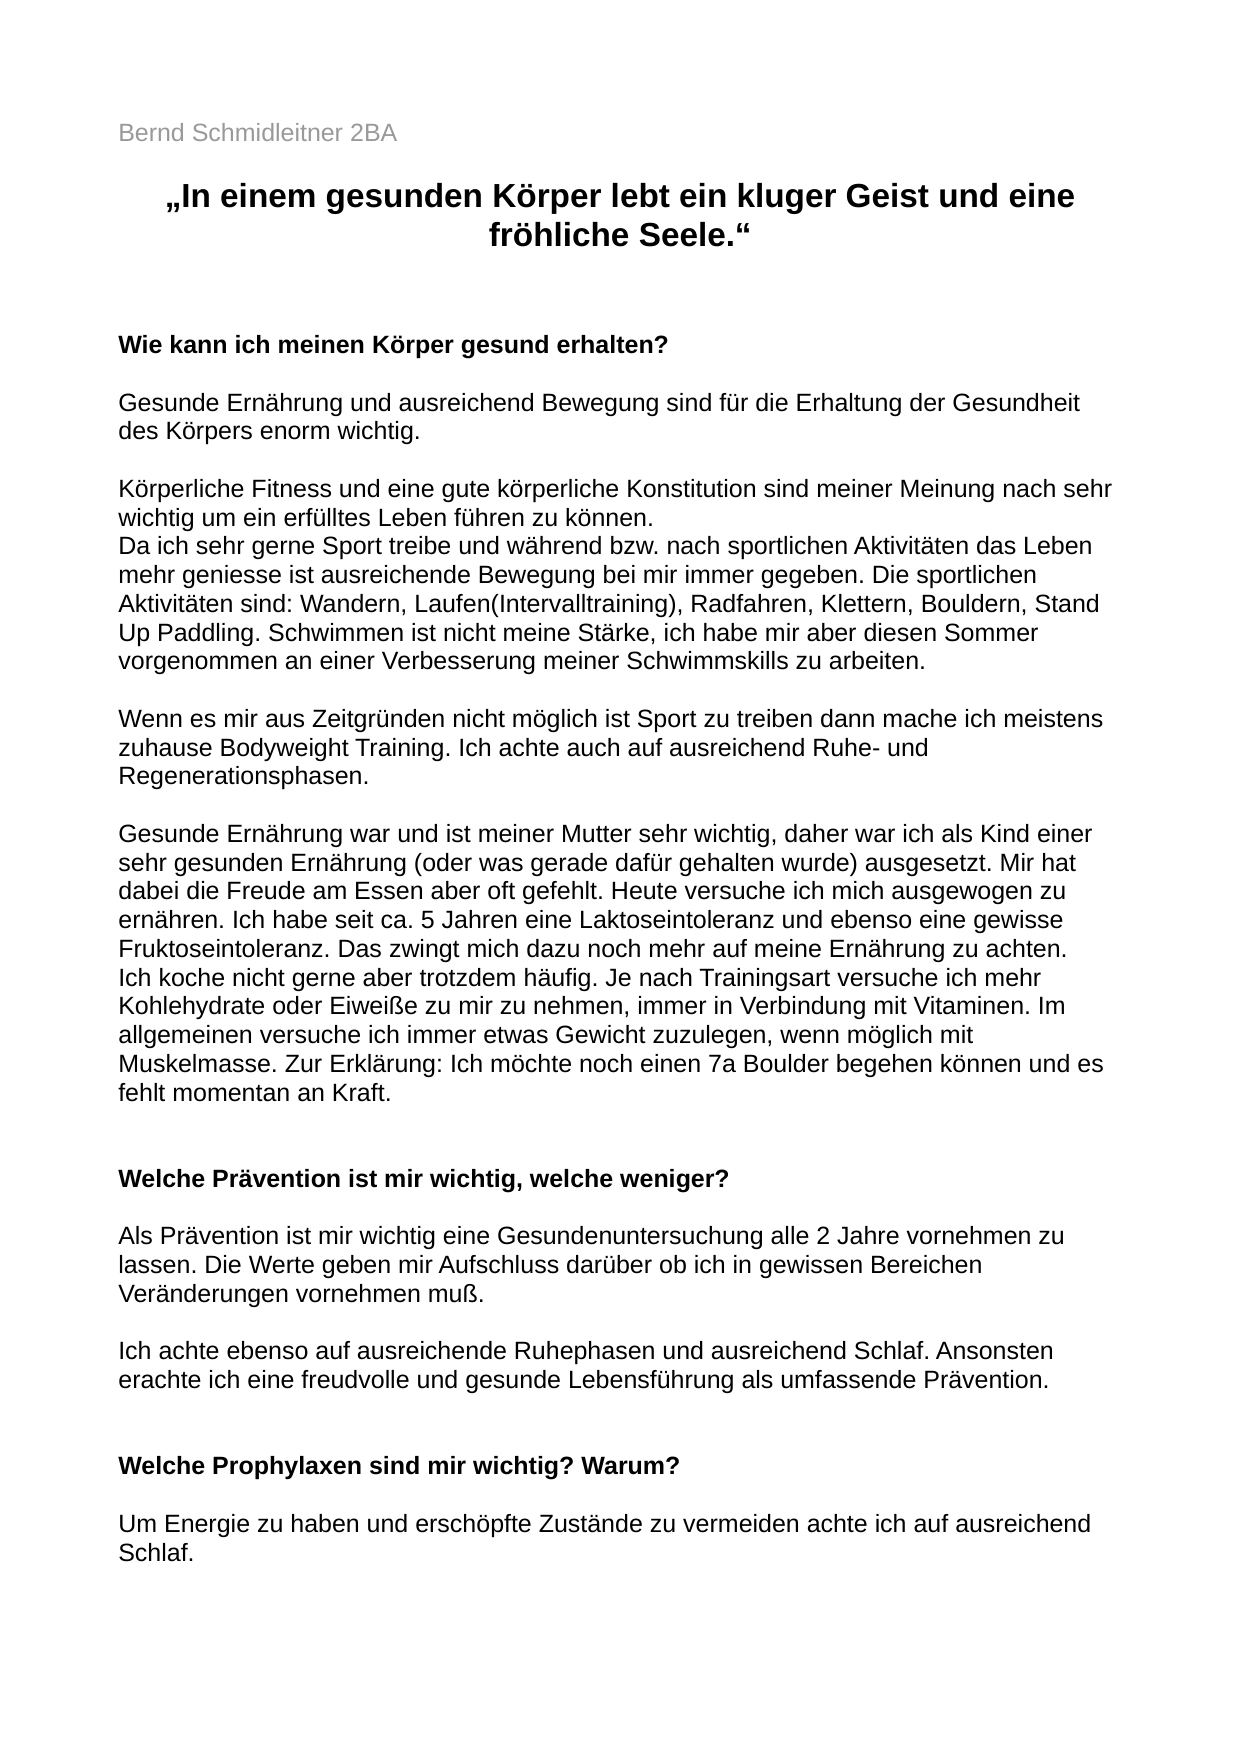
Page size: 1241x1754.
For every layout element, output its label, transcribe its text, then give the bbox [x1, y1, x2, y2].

text Ich koche nicht gerne aber trotzdem häufig. Je nach Trainingsart versuche ich mehr Kohlehydrate oder Eiweiße zu mir zu nehmen, immer in Verbindung mit Vitaminen. Im allgemeinen versuche ich immer etwas Gewicht zuzulegen, wenn möglich mit Muskelmasse. Zur Erklärung: Ich möchte noch einen 7a Boulder begehen können und es fehlt momentan an Kraft. [118, 963, 1122, 1106]
text Welche Prophylaxen sind mir wichtig? Warum? [118, 1451, 1122, 1480]
text Wie kann ich meinen Körper gesund erhalten? [118, 330, 1122, 359]
text Um Energie zu haben und erschöpfte Zustände zu vermeiden achte ich auf ausreichend Schlaf. [118, 1509, 1122, 1566]
text „In einem gesunden Körper lebt ein kluger Geist und eine fröhliche Seele.“ [118, 176, 1122, 253]
text Ich achte ebenso auf ausreichende Ruhephasen und ausreichend Schlaf. Ansonsten erachte ich eine freudvolle und gesunde Lebensführung als umfassende Prävention. [118, 1336, 1122, 1394]
text Da ich sehr gerne Sport treibe und während bzw. nach sportlichen Aktivitäten das Leben mehr geniesse ist ausreichende Bewegung bei mir immer gegeben. Die sportlichen Aktivitäten sind: Wandern, Laufen(Intervalltraining), Radfahren, Klettern, Bouldern, Stand Up Paddling. Schwimmen ist nicht meine Stärke, ich habe mir aber diesen Sommer vorgenommen an einer Verbesserung meiner Schwimmskills zu arbeiten. [118, 531, 1122, 675]
text Wenn es mir aus Zeitgründen nicht möglich ist Sport zu treiben dann mache ich meistens zuhause Bodyweight Training. Ich achte auch auf ausreichend Ruhe- und Regenerationsphasen. [118, 704, 1122, 790]
text Körperliche Fitness und eine gute körperliche Konstitution sind meiner Meinung nach sehr wichtig um ein erfülltes Leben führen zu können. [118, 474, 1122, 531]
text Gesunde Ernährung war und ist meiner Mutter sehr wichtig, daher war ich als Kind einer sehr gesunden Ernährung (oder was gerade dafür gehalten wurde) ausgesetzt. Mir hat dabei die Freude am Essen aber oft gefehlt. Heute versuche ich mich ausgewogen zu ernähren. Ich habe seit ca. 5 Jahren eine Laktoseintoleranz und ebenso eine gewisse Fruktoseintoleranz. Das zwingt mich dazu noch mehr auf meine Ernährung zu achten. [118, 819, 1122, 963]
text Als Prävention ist mir wichtig eine Gesundenuntersuchung alle 2 Jahre vornehmen zu lassen. Die Werte geben mir Aufschluss darüber ob ich in gewissen Bereichen Veränderungen vornehmen muß. [118, 1221, 1122, 1308]
text Gesunde Ernährung und ausreichend Bewegung sind für die Erhaltung der Gesundheit des Körpers enorm wichtig. [118, 388, 1122, 445]
text Welche Prävention ist mir wichtig, welche weniger? [118, 1164, 1122, 1193]
